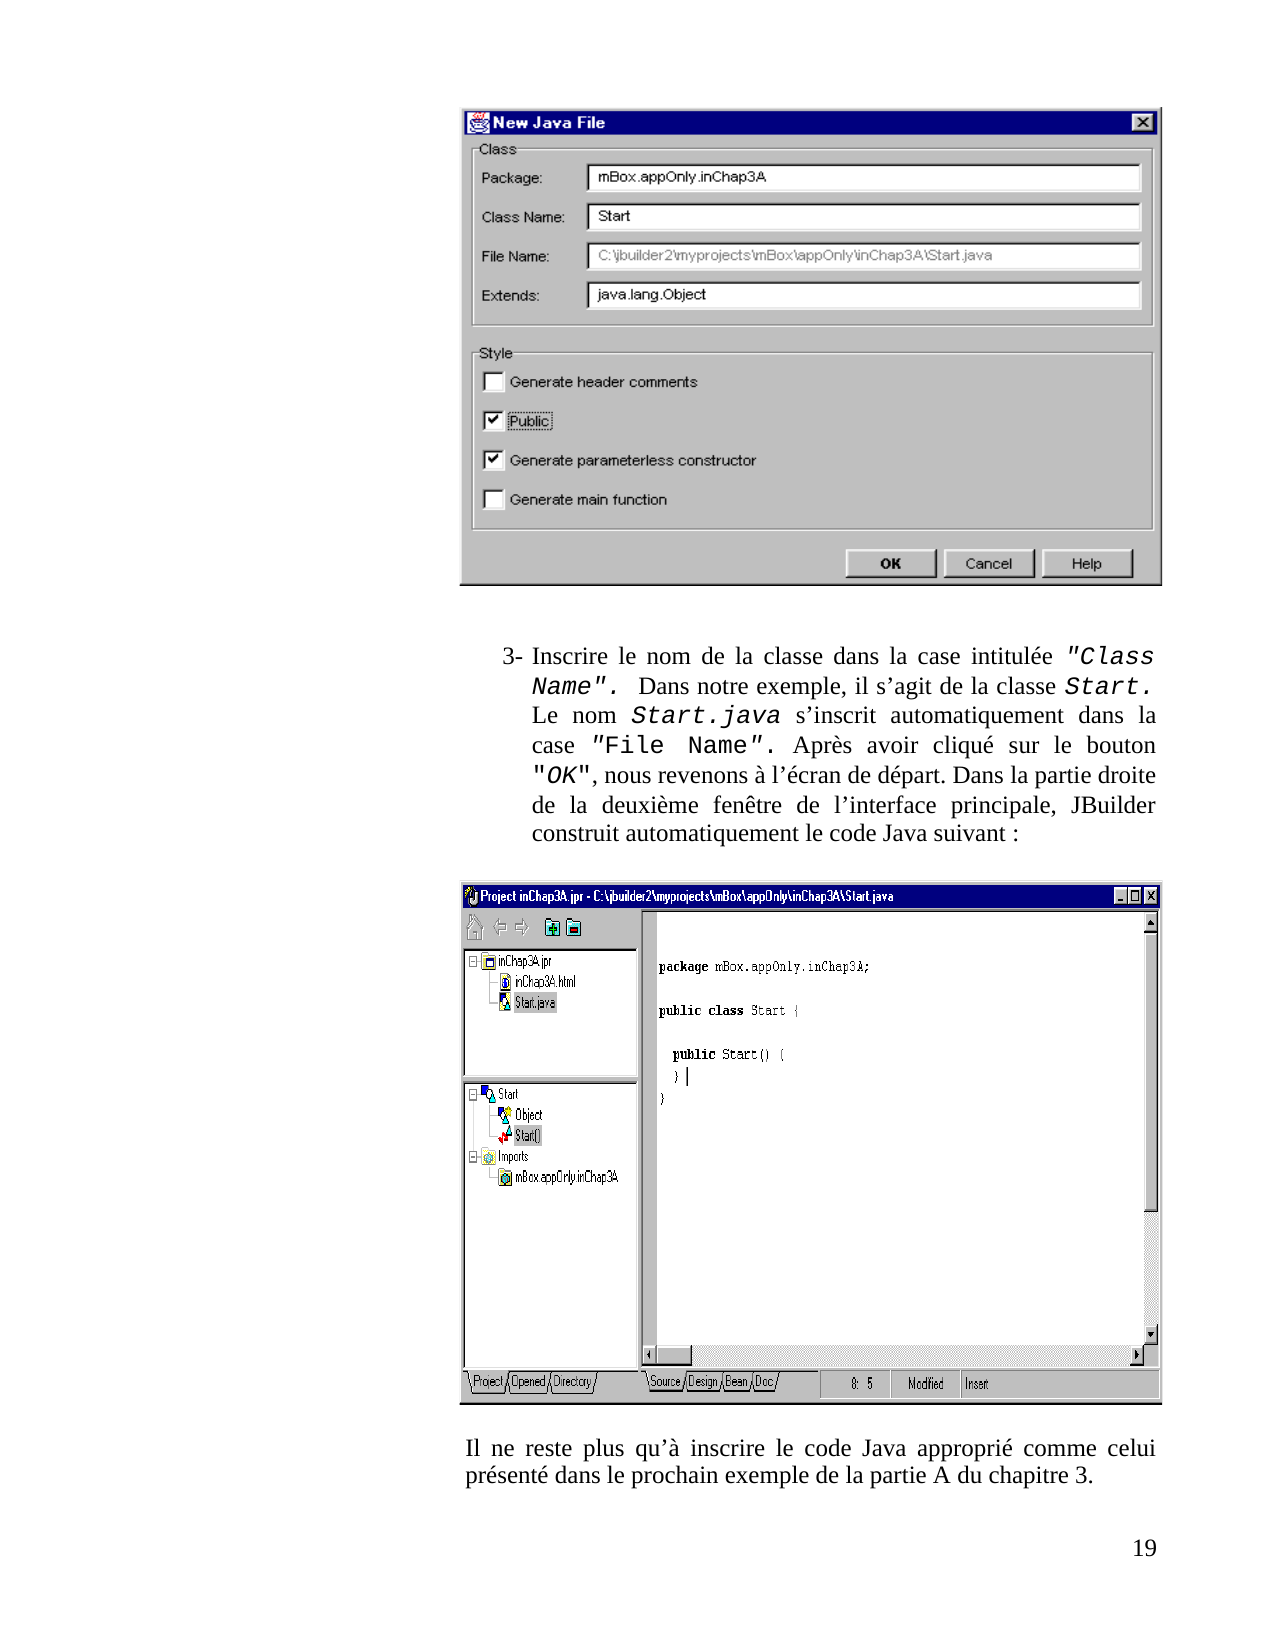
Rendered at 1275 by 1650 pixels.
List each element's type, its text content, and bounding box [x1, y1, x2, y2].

picture [459, 107, 1163, 586]
table_header [207, 642, 458, 846]
table_header 3- Inscrire le nom de la classe dans la case intitulée "Class Name". Dans notre exemple, il s’agit de la classe Start. Le nom Start.java s’inscrit automatiquement dans la case "File Name". Après avoir cliqué sur le bouton "OK", nous revenons à l’écran de départ. Dans la partie droite de la deuxième fenêtre de l’interface principale, JBuilder construit automatiquement le code Java suivant : [458, 642, 1164, 846]
picture [459, 880, 1163, 1405]
table_header [207, 1434, 458, 1489]
table_header Il ne reste plus qu’à inscrire le code Java approprié comme celui présenté dans le prochain exemple de la partie A du chapitre 3. [458, 1434, 1164, 1489]
